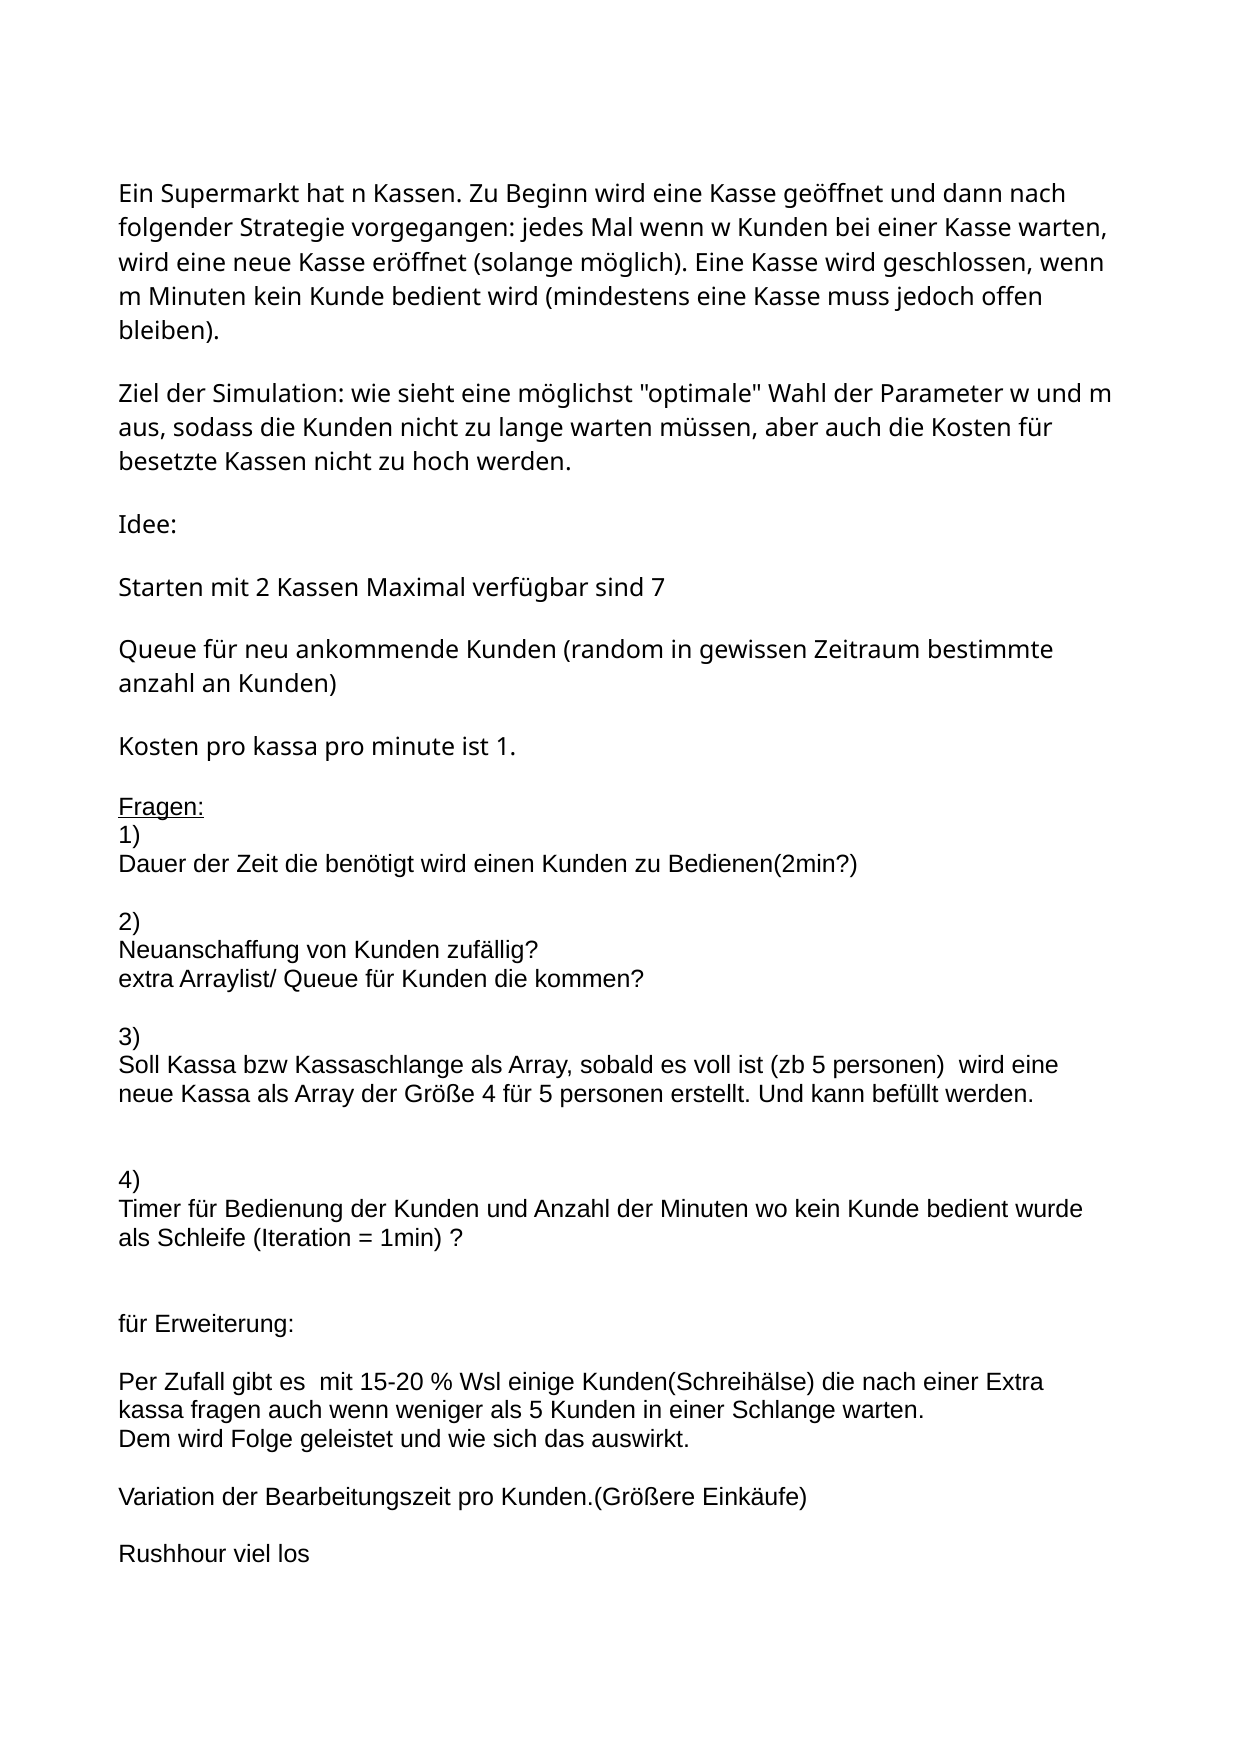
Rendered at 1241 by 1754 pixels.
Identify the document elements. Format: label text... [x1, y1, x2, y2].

text Neuanschaffung von Kunden zufällig? extra Arraylist/ Queue für Kunden die kommen? [118, 936, 1122, 993]
text 3) [118, 1022, 1122, 1051]
text Soll Kassa bzw Kassaschlange als Array, sobald es voll ist (zb 5 personen) wird eine neue Kassa als Array der Größe 4 für 5 personen erstellt. Und kann befüllt werden. [118, 1051, 1122, 1108]
text Dem wird Folge geleistet und wie sich das auswirkt. [118, 1424, 1122, 1453]
text Dauer der Zeit die benötigt wird einen Kunden zu Bedienen(2min?) [118, 849, 1122, 878]
text Kosten pro kassa pro minute ist 1. [118, 729, 1122, 763]
text für Erweiterung: [118, 1252, 1122, 1338]
text Timer für Bedienung der Kunden und Anzahl der Minuten wo kein Kunde bedient wurde als Schleife (Iteration = 1min) ? [118, 1194, 1122, 1252]
text Ein Supermarkt hat n Kassen. Zu Beginn wird eine Kasse geöffnet und dann nach folgender Strategie vorgegangen: jedes Mal wenn w Kunden bei einer Kasse warten, wird eine neue Kasse eröffnet (solange möglich). Eine Kasse wird geschlossen, wenn m Minuten kein Kunde bedient wird (mindestens eine Kasse muss jedoch offen bleiben). Ziel der Simulation: wie sieht eine möglichst "optimale" Wahl der Parameter w und m aus, sodass die Kunden nicht zu lange warten müssen, aber auch die Kosten für besetzte Kassen nicht zu hoch werden. [118, 147, 1122, 478]
text 1) [118, 821, 1122, 849]
text Starten mit 2 Kassen Maximal verfügbar sind 7 [118, 569, 1122, 603]
text 4) [118, 1166, 1122, 1194]
text Queue für neu ankommende Kunden (random in gewissen Zeitraum bestimmte anzahl an Kunden) [118, 632, 1122, 700]
text 2) [118, 907, 1122, 936]
text Variation der Bearbeitungszeit pro Kunden.(Größere Einkäufe) [118, 1482, 1122, 1511]
text Per Zufall gibt es mit 15-20 % Wsl einige Kunden(Schreihälse) die nach einer Extra kassa fragen auch wenn weniger als 5 Kunden in einer Schlange warten. [118, 1367, 1122, 1424]
text Fragen: [118, 792, 1122, 821]
text Idee: [118, 506, 1122, 541]
text Rushhour viel los [118, 1539, 1122, 1568]
